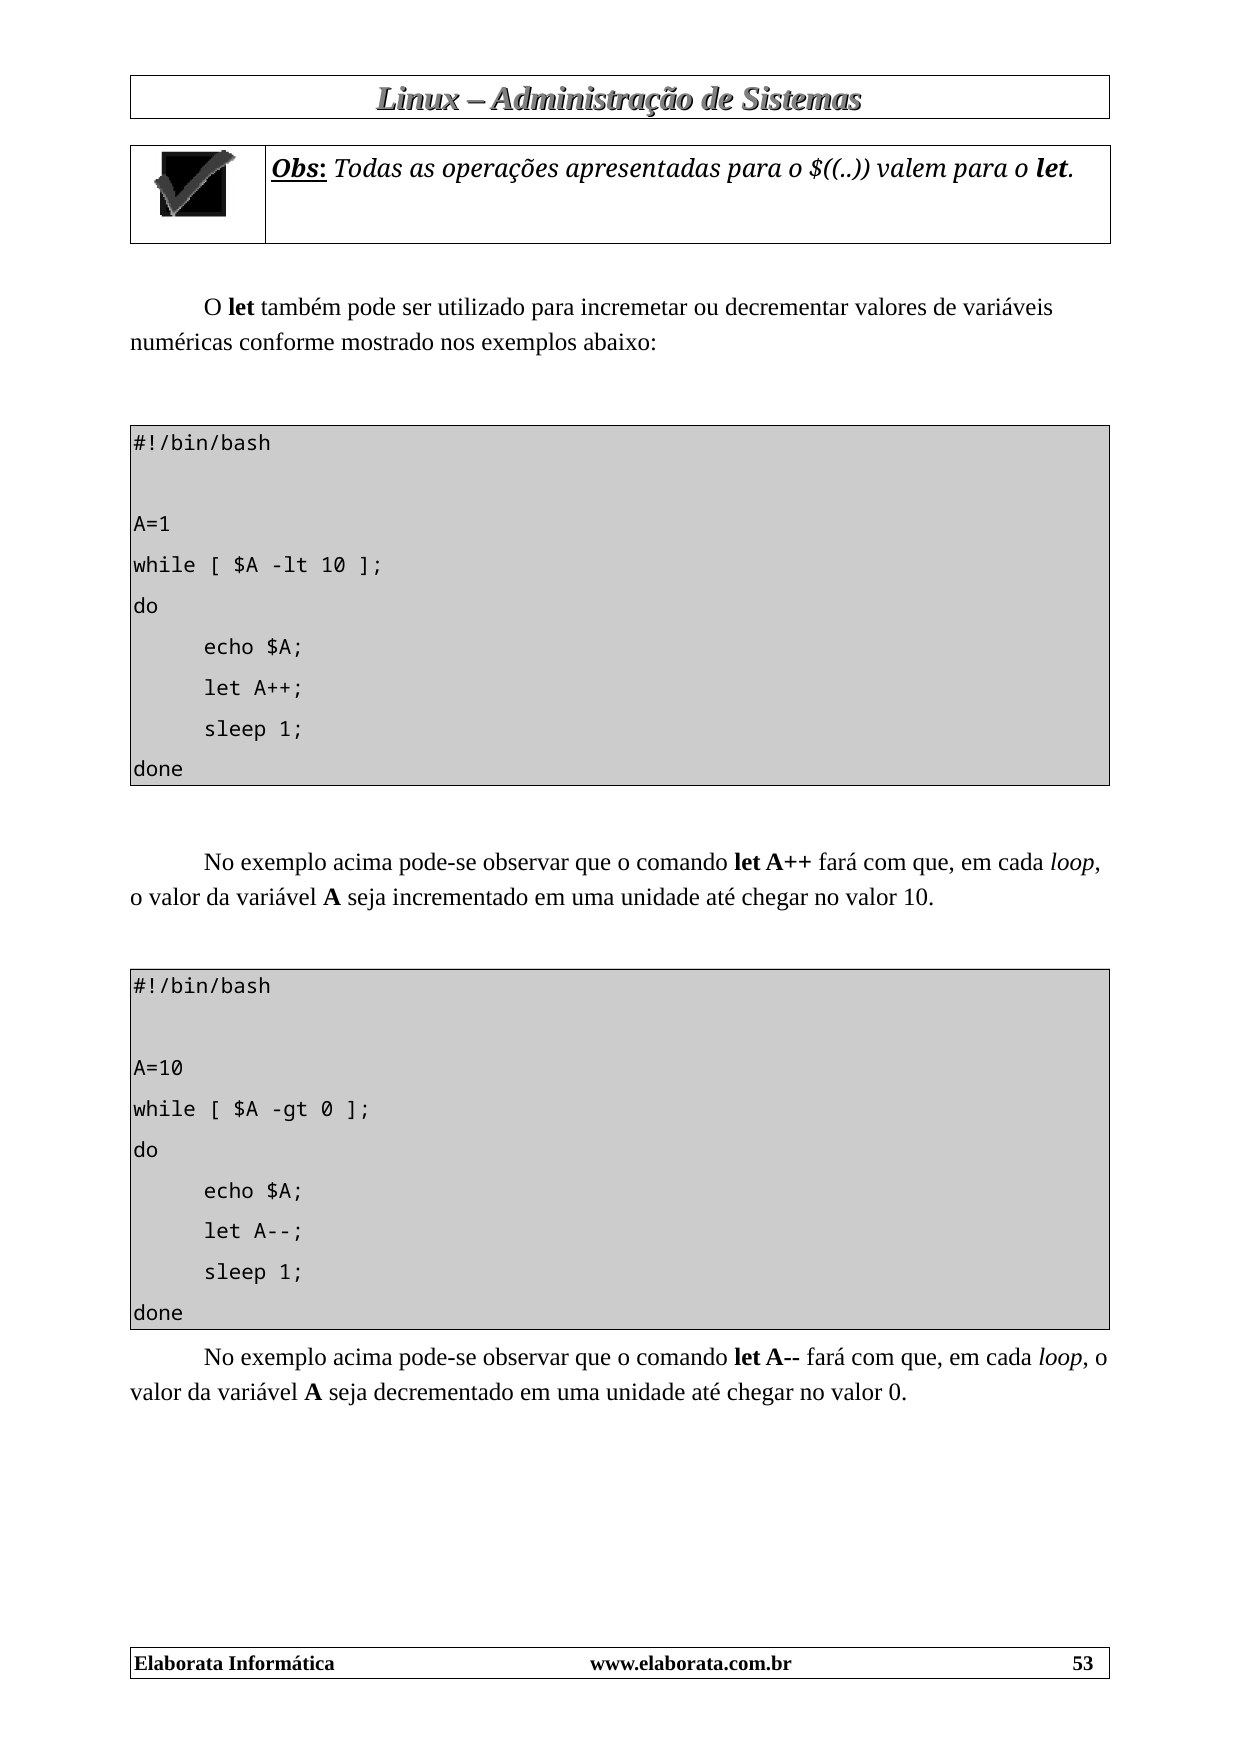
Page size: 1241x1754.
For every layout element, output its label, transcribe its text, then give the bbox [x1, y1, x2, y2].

text done [131, 1295, 1109, 1329]
text No exemplo acima pode-se observar que o comando let A-- fará com que, em cada loop, o valor da variável A seja decrementado em uma unidade até chegar no valor 0. [130, 1342, 1110, 1406]
text do [131, 588, 1109, 619]
text #!/bin/bash [131, 970, 1109, 1000]
text sleep 1; [131, 711, 1109, 742]
text echo $A; [131, 629, 1109, 660]
text A=1 [131, 506, 1109, 538]
table_header [131, 146, 265, 243]
text let A--; [131, 1213, 1109, 1245]
text done [131, 751, 1109, 785]
table_header Obs: Todas as operações apresentadas para o $((..)) valem para o let. [266, 146, 1110, 243]
text O let também pode ser utilizado para incremetar ou decrementar valores de variáveis numéricas conforme mostrado nos exemplos abaixo: [130, 292, 1110, 355]
text let A++; [131, 670, 1109, 701]
text echo $A; [131, 1173, 1109, 1204]
text sleep 1; [131, 1254, 1109, 1286]
text #!/bin/bash [131, 426, 1109, 456]
text while [ $A -lt 10 ]; [131, 547, 1109, 579]
text while [ $A -gt 0 ]; [131, 1091, 1109, 1123]
text A=10 [131, 1050, 1109, 1082]
text No exemplo acima pode-se observar que o comando let A++ fará com que, em cada loop, o valor da variável A seja incrementado em uma unidade até chegar no valor 10. [130, 847, 1110, 911]
text do [131, 1132, 1109, 1163]
